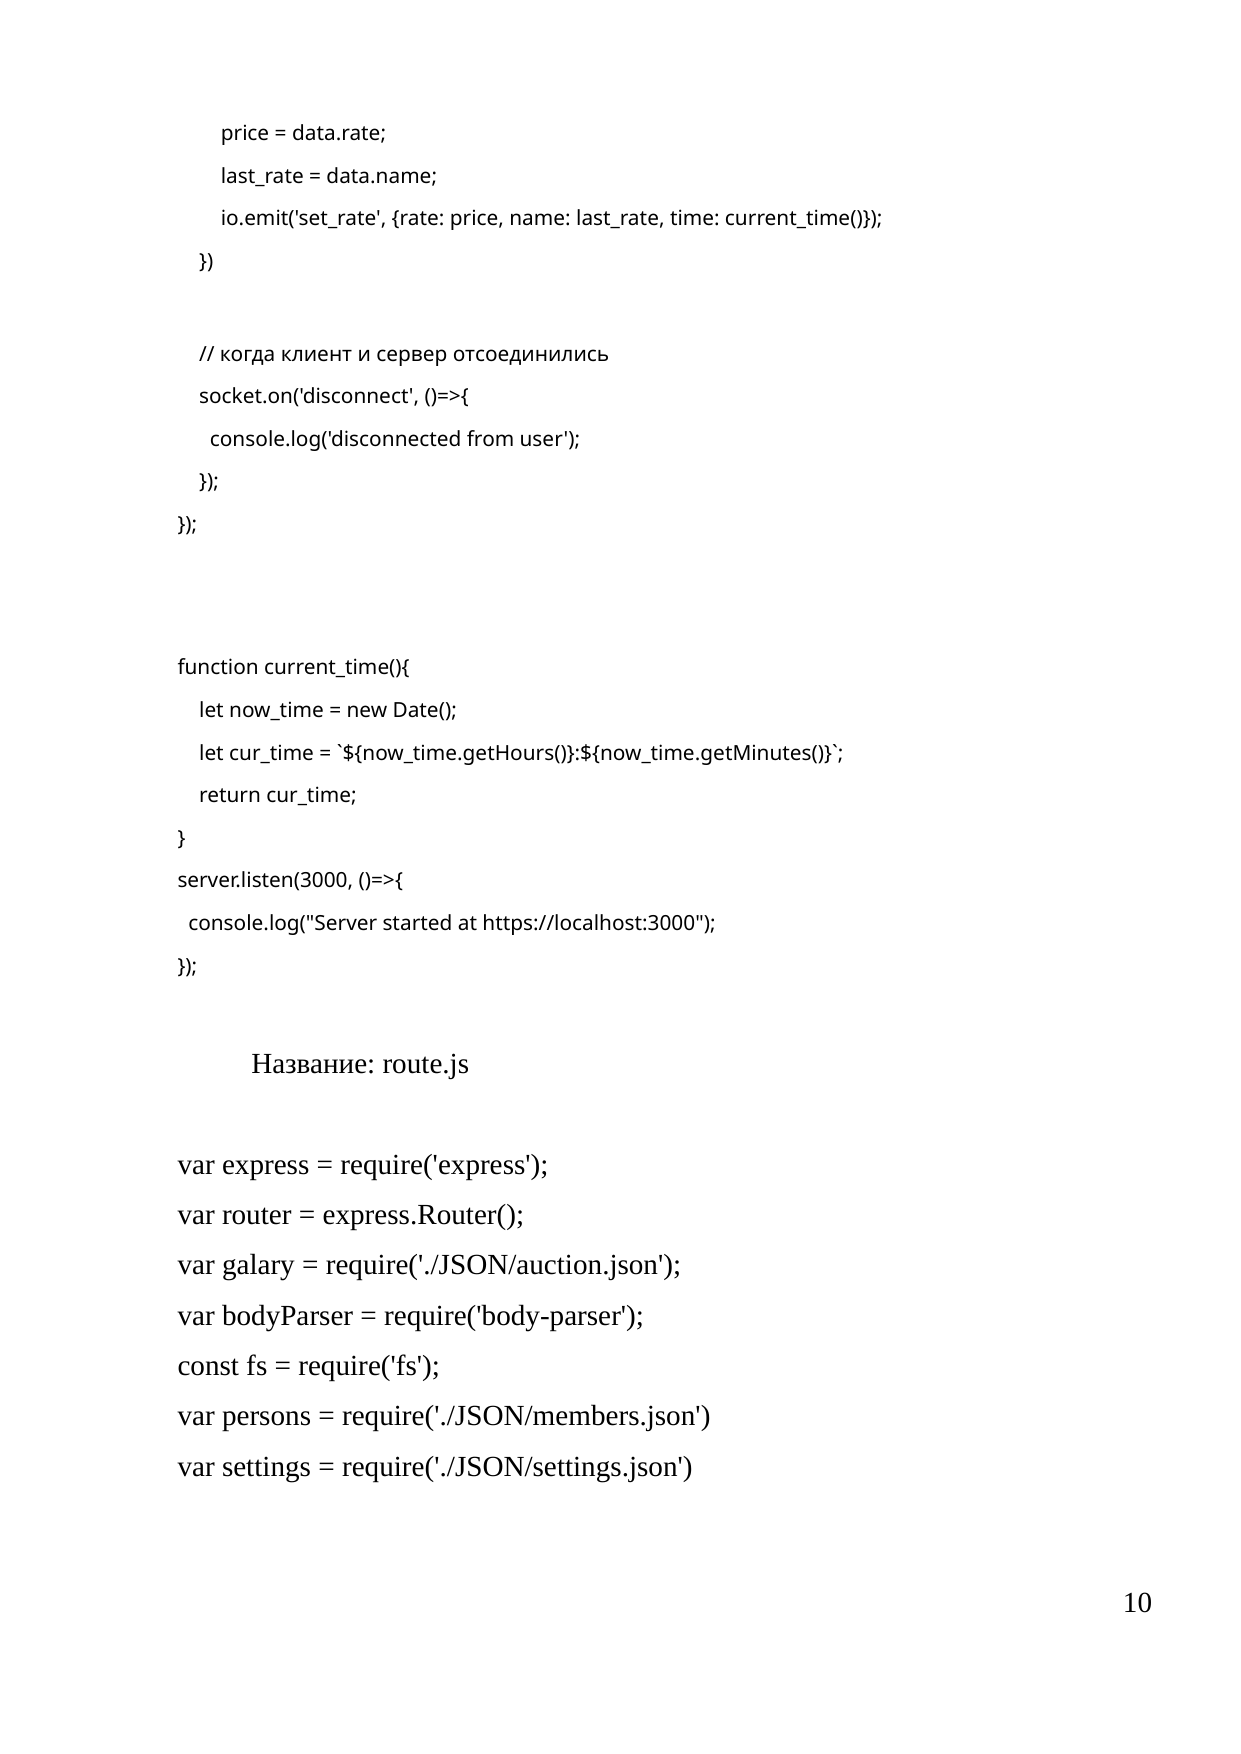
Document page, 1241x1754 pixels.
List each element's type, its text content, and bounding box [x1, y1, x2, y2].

text var router = express.Router(); [177, 1197, 1152, 1231]
text // когда клиент и сервер отсоединились [177, 339, 1152, 367]
text io.emit('set_rate', {rate: price, name: last_rate, time: current_time()}); [177, 203, 1152, 232]
text function current_time(){ [177, 652, 1152, 681]
text console.log("Server started at https://localhost:3000"); [177, 908, 1152, 937]
text var persons = require('./JSON/members.json') [177, 1398, 1152, 1432]
text let now_time = new Date(); [177, 695, 1152, 723]
text }); [177, 467, 1152, 495]
text var settings = require('./JSON/settings.json') [177, 1449, 1152, 1482]
text last_rate = data.name; [177, 161, 1152, 189]
text var galary = require('./JSON/auction.json'); [177, 1247, 1152, 1281]
text Название: route.js [177, 1046, 1152, 1080]
text } [177, 823, 1152, 851]
text const fs = require('fs'); [177, 1348, 1152, 1382]
text var express = require('express'); [177, 1147, 1152, 1180]
text var bodyParser = require('body-parser'); [177, 1298, 1152, 1331]
text socket.on('disconnect', ()=>{ [177, 381, 1152, 410]
text }) [177, 246, 1152, 274]
text }); [177, 509, 1152, 538]
text return cur_time; [177, 780, 1152, 809]
text }); [177, 951, 1152, 1029]
text server.listen(3000, ()=>{ [177, 866, 1152, 894]
text let cur_time = `${now_time.getHours()}:${now_time.getMinutes()}`; [177, 738, 1152, 766]
text price = data.rate; [177, 118, 1152, 147]
text console.log('disconnected from user'); [177, 424, 1152, 452]
